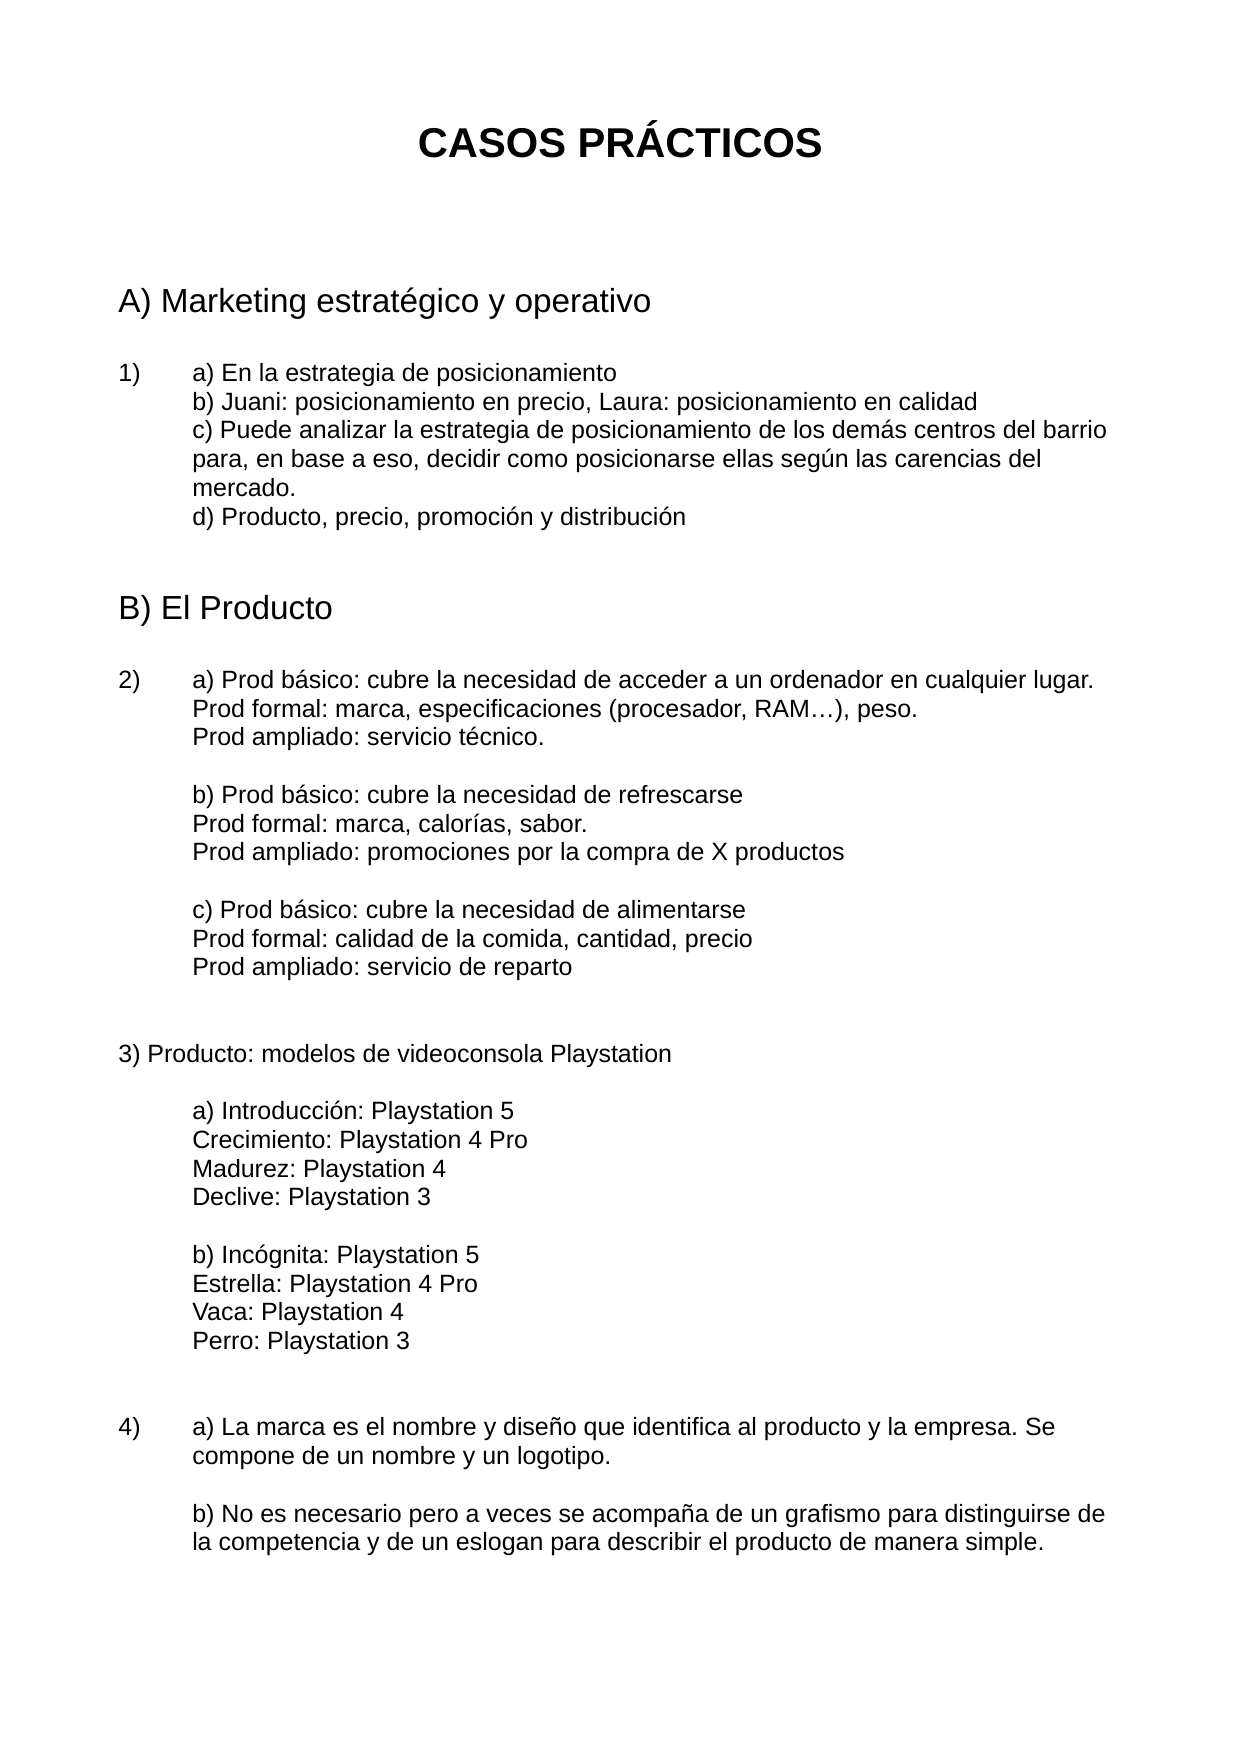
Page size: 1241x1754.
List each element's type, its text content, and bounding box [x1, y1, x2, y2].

text b) No es necesario pero a veces se acompaña de un grafismo para distinguirse de la competencia y de un eslogan para describir el producto de manera simple. [118, 1498, 1122, 1556]
text 1) a) En la estrategia de posicionamiento [118, 358, 1122, 387]
text Prod ampliado: promociones por la compra de X productos [118, 837, 1122, 866]
text Prod formal: marca, calorías, sabor. [118, 808, 1122, 837]
text Prod formal: marca, especificaciones (procesador, RAM…), peso. [118, 693, 1122, 722]
text Madurez: Playstation 4 [118, 1153, 1122, 1182]
text Perro: Playstation 3 [118, 1326, 1122, 1355]
text b) Incógnita: Playstation 5 [118, 1240, 1122, 1268]
text Estrella: Playstation 4 Pro [118, 1268, 1122, 1297]
text CASOS PRÁCTICOS [118, 118, 1122, 166]
text c) Prod básico: cubre la necesidad de alimentarse [118, 895, 1122, 923]
text 2) a) Prod básico: cubre la necesidad de acceder a un ordenador en cualquier lugar. [118, 665, 1122, 693]
text b) Juani: posicionamiento en precio, Laura: posicionamiento en calidad [118, 387, 1122, 415]
text B) El Producto [118, 588, 1122, 626]
text Prod ampliado: servicio técnico. [118, 722, 1122, 751]
text Prod formal: calidad de la comida, cantidad, precio [118, 923, 1122, 952]
text 3) Producto: modelos de videoconsola Playstation [118, 1038, 1122, 1067]
text a) Introducción: Playstation 5 [118, 1096, 1122, 1125]
text Prod ampliado: servicio de reparto [118, 952, 1122, 981]
text Vaca: Playstation 4 [118, 1297, 1122, 1326]
text Crecimiento: Playstation 4 Pro [118, 1125, 1122, 1153]
text b) Prod básico: cubre la necesidad de refrescarse [118, 780, 1122, 808]
text A) Marketing estratégico y operativo [118, 281, 1122, 319]
text d) Producto, precio, promoción y distribución [118, 502, 1122, 530]
text Declive: Playstation 3 [118, 1182, 1122, 1211]
text c) Puede analizar la estrategia de posicionamiento de los demás centros del barrio para, en base a eso, decidir como posicionarse ellas según las carencias del mercado. [118, 415, 1122, 502]
text 4) a) La marca es el nombre y diseño que identifica al producto y la empresa. Se compone de un nombre y un logotipo. [118, 1412, 1122, 1470]
